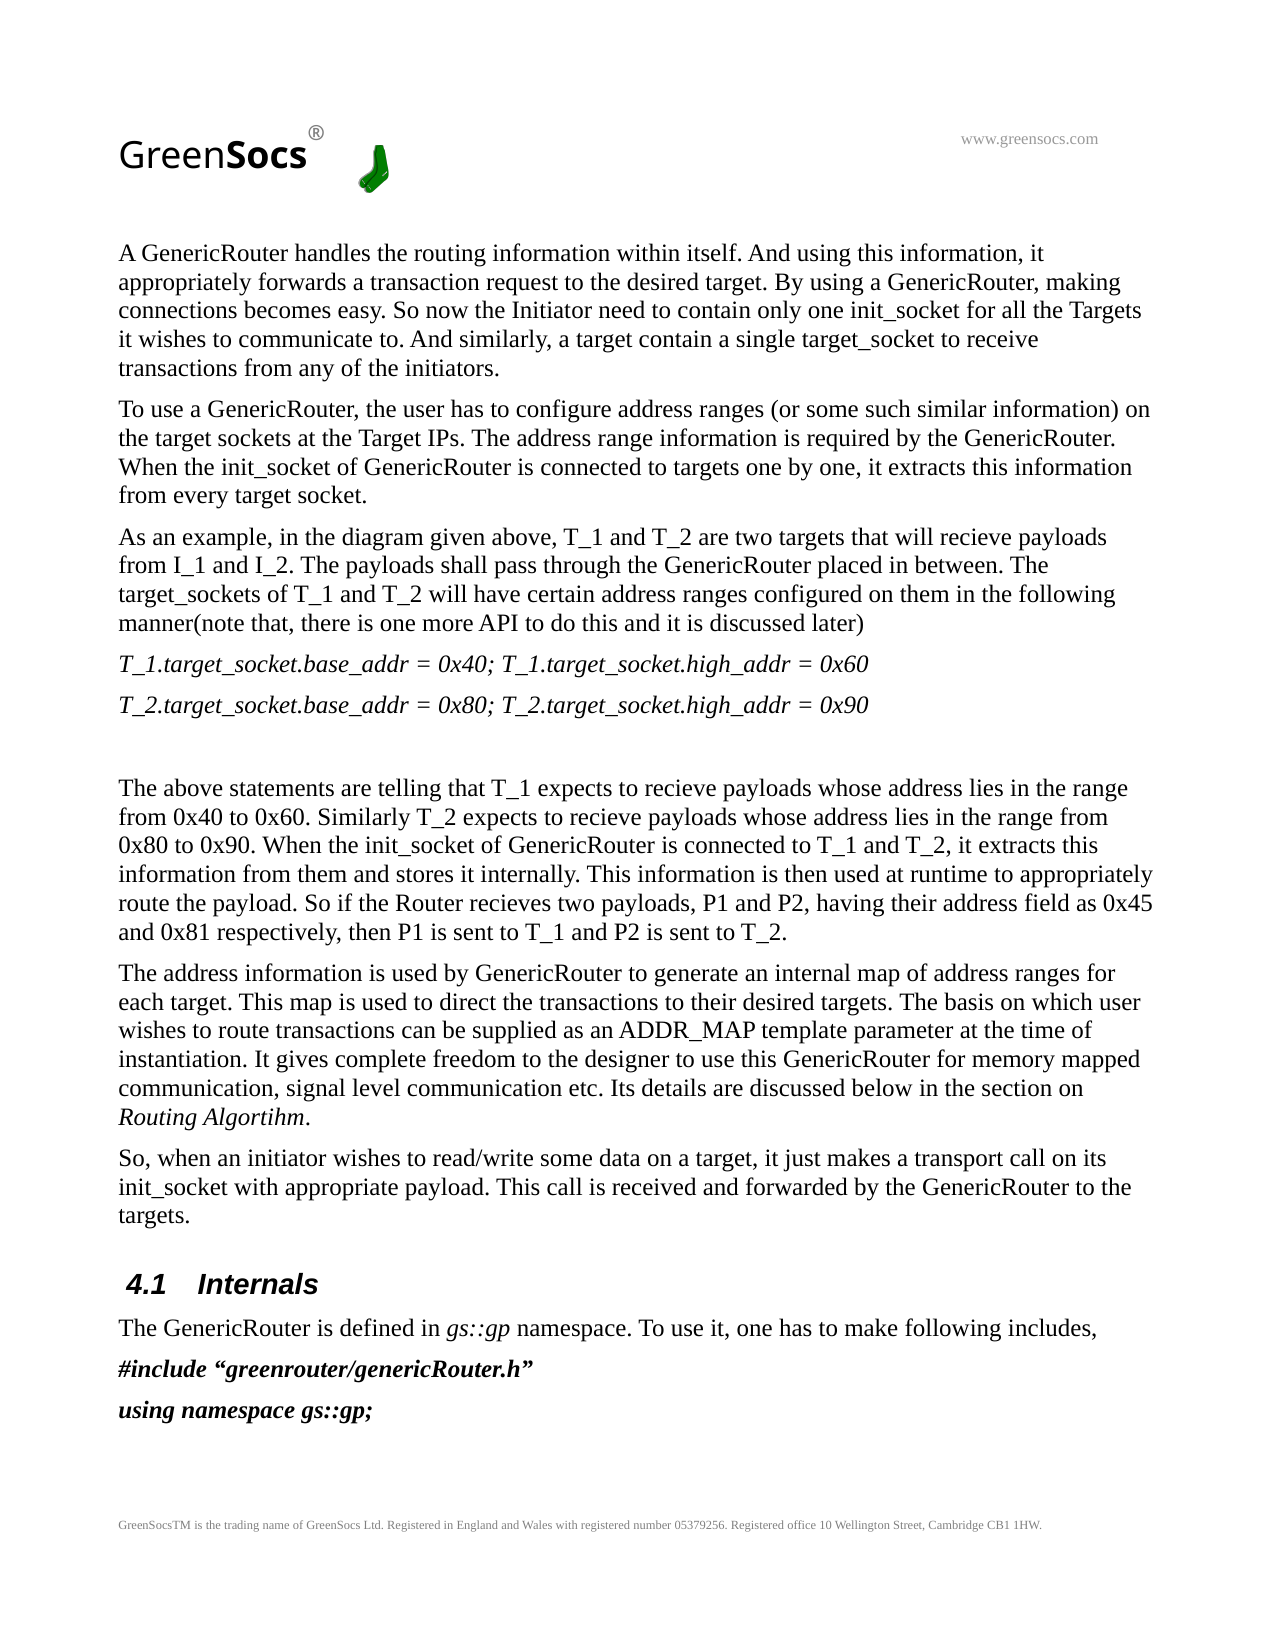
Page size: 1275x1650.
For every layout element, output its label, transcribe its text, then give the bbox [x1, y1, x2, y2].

text #include “greenrouter/genericRouter.h” [118, 1354, 1157, 1383]
text A GenericRouter handles the routing information within itself. And using this information, it appropriately forwards a transaction request to the desired target. By using a GenericRouter, making connections becomes easy. So now the Initiator need to contain only one init_socket for all the Targets it wishes to communicate to. And similarly, a target contain a single target_socket to receive transactions from any of the initiators. [118, 238, 1157, 382]
text The address information is used by GenericRouter to generate an internal map of address ranges for each target. This map is used to direct the transactions to their desired targets. The basis on which user wishes to route transactions can be supplied as an ADDR_MAP template parameter at the time of instantiation. It gives complete freedom to the designer to use this GenericRouter for memory mapped communication, signal level communication etc. Its details are discussed below in the section on Routing Algortihm. [118, 958, 1157, 1131]
subtitle Internals [118, 1267, 1157, 1300]
text To use a GenericRouter, the user has to configure address ranges (or some such similar information) on the target sockets at the Target IPs. The address range information is required by the GenericRouter. When the init_socket of GenericRouter is connected to targets one by one, it extracts this information from every target socket. [118, 394, 1157, 509]
picture [357, 145, 389, 194]
text The GenericRouter is defined in gs::gp namespace. To use it, one has to make following includes, [118, 1313, 1157, 1342]
text using namespace gs::gp; [118, 1395, 1157, 1424]
text As an example, in the diagram given above, T_1 and T_2 are two targets that will recieve payloads from I_1 and I_2. The payloads shall pass through the GenericRouter placed in between. The target_sockets of T_1 and T_2 will have certain address ranges configured on them in the following manner(note that, there is one more API to do this and it is discussed later) [118, 522, 1157, 637]
text The above statements are telling that T_1 expects to recieve payloads whose address lies in the range from 0x40 to 0x60. Similarly T_2 expects to recieve payloads whose address lies in the range from 0x80 to 0x90. When the init_socket of GenericRouter is connected to T_1 and T_2, it extracts this information from them and stores it internally. This information is then used at runtime to appropriately route the payload. So if the Router recieves two payloads, P1 and P2, having their address field as 0x45 and 0x81 respectively, then P1 is sent to T_1 and P2 is sent to T_2. [118, 773, 1157, 946]
text T_1.target_socket.base_addr = 0x40; T_1.target_socket.high_addr = 0x60 [118, 649, 1157, 678]
text So, when an initiator wishes to read/write some data on a target, it just makes a transport call on its init_socket with appropriate payload. This call is received and forwarded by the GenericRouter to the targets. [118, 1143, 1157, 1229]
text T_2.target_socket.base_addr = 0x80; T_2.target_socket.high_addr = 0x90 [118, 691, 1157, 719]
